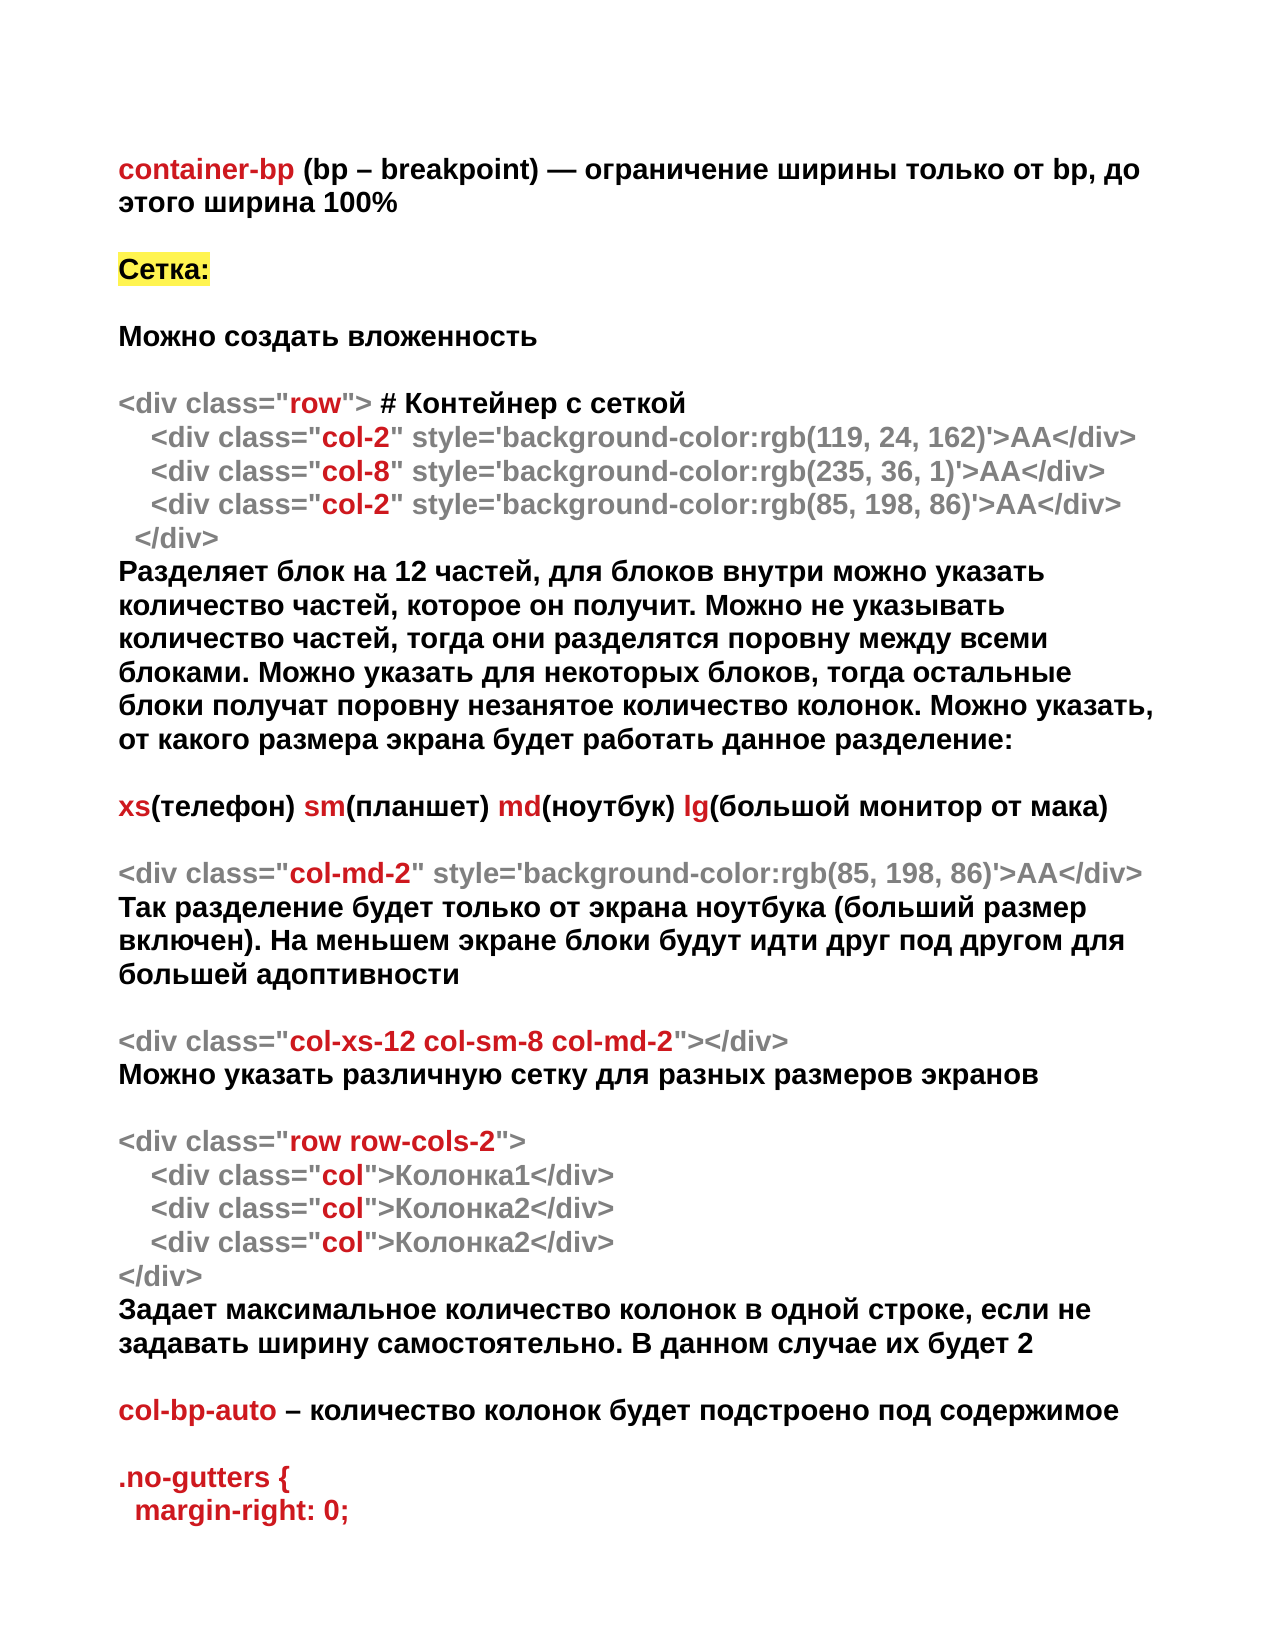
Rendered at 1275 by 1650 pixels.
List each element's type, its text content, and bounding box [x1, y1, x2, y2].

text <div class="col-md-2" style='background-color:rgb(85, 198, 86)'>AA</div> [118, 856, 1157, 889]
text Разделяет блок на 12 частей, для блоков внутри можно указать количество частей, которое он получит. Можно не указывать количество частей, тогда они разделятся поровну между всеми блоками. Можно указать для некоторых блоков, тогда остальные блоки получат поровну незанятое количество колонок. Можно указать, от какого размера экрана будет работать данное разделение: [118, 554, 1157, 755]
text <div class="row row-cols-2"> [118, 1124, 1157, 1158]
text <div class="col-xs-12 col-sm-8 col-md-2"></div> [118, 1024, 1157, 1057]
text .no-gutters { [118, 1460, 1157, 1493]
text Задает максимальное количество колонок в одной строке, если не задавать ширину самостоятельно. В данном случае их будет 2 [118, 1292, 1157, 1359]
text <div class="col">Колонка1</div> [118, 1158, 1157, 1191]
text Так разделение будет только от экрана ноутбука (больший размер включен). На меньшем экране блоки будут идти друг под другом для большей адоптивности [118, 889, 1157, 990]
text <div class="col-2" style='background-color:rgb(85, 198, 86)'>AA</div> [118, 487, 1157, 521]
text Сетка: [118, 252, 1157, 286]
text Можно создать вложенность [118, 319, 1157, 353]
text </div> [118, 1258, 1157, 1292]
text <div class="col-2" style='background-color:rgb(119, 24, 162)'>AA</div> [118, 420, 1157, 453]
text container-bp (bp – breakpoint) — ограничение ширины только от bp, до этого ширина 100% [118, 152, 1157, 219]
text <div class="col-8" style='background-color:rgb(235, 36, 1)'>AA</div> [118, 453, 1157, 487]
text <div class="col">Колонка2</div> [118, 1225, 1157, 1258]
text <div class="col">Колонка2</div> [118, 1191, 1157, 1225]
text xs(телефон) sm(планшет) md(ноутбук) lg(большой монитор от мака) [118, 789, 1157, 822]
text margin-right: 0; [118, 1493, 1157, 1527]
text Можно указать различную сетку для разных размеров экранов [118, 1057, 1157, 1091]
text <div class="row"> # Контейнер с сеткой [118, 386, 1157, 420]
text </div> [118, 521, 1157, 554]
text col-bp-auto – количество колонок будет подстроено под содержимое [118, 1393, 1157, 1426]
